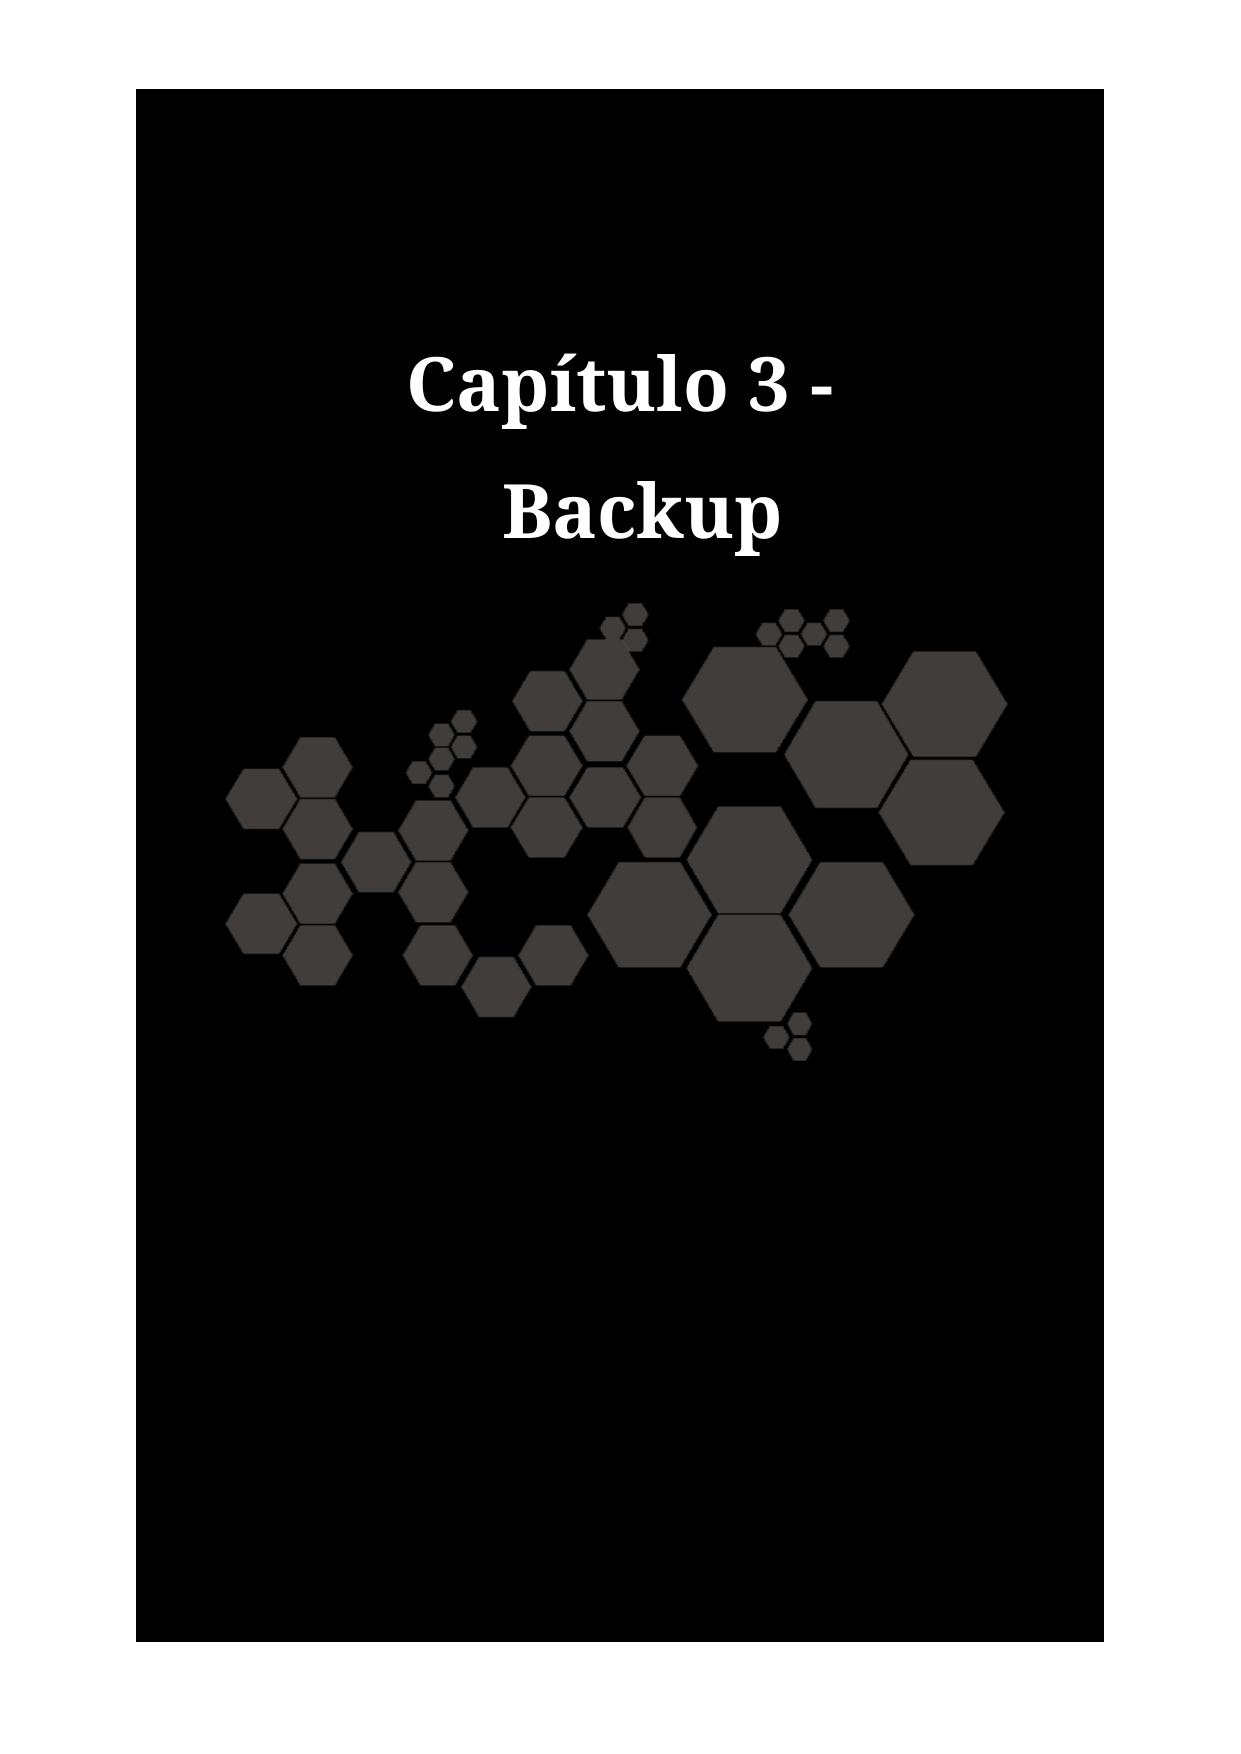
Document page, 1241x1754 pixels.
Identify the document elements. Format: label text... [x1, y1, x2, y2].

picture [209, 573, 1032, 1076]
subtitle Backup [136, 458, 1104, 561]
subtitle - [136, 331, 1104, 434]
